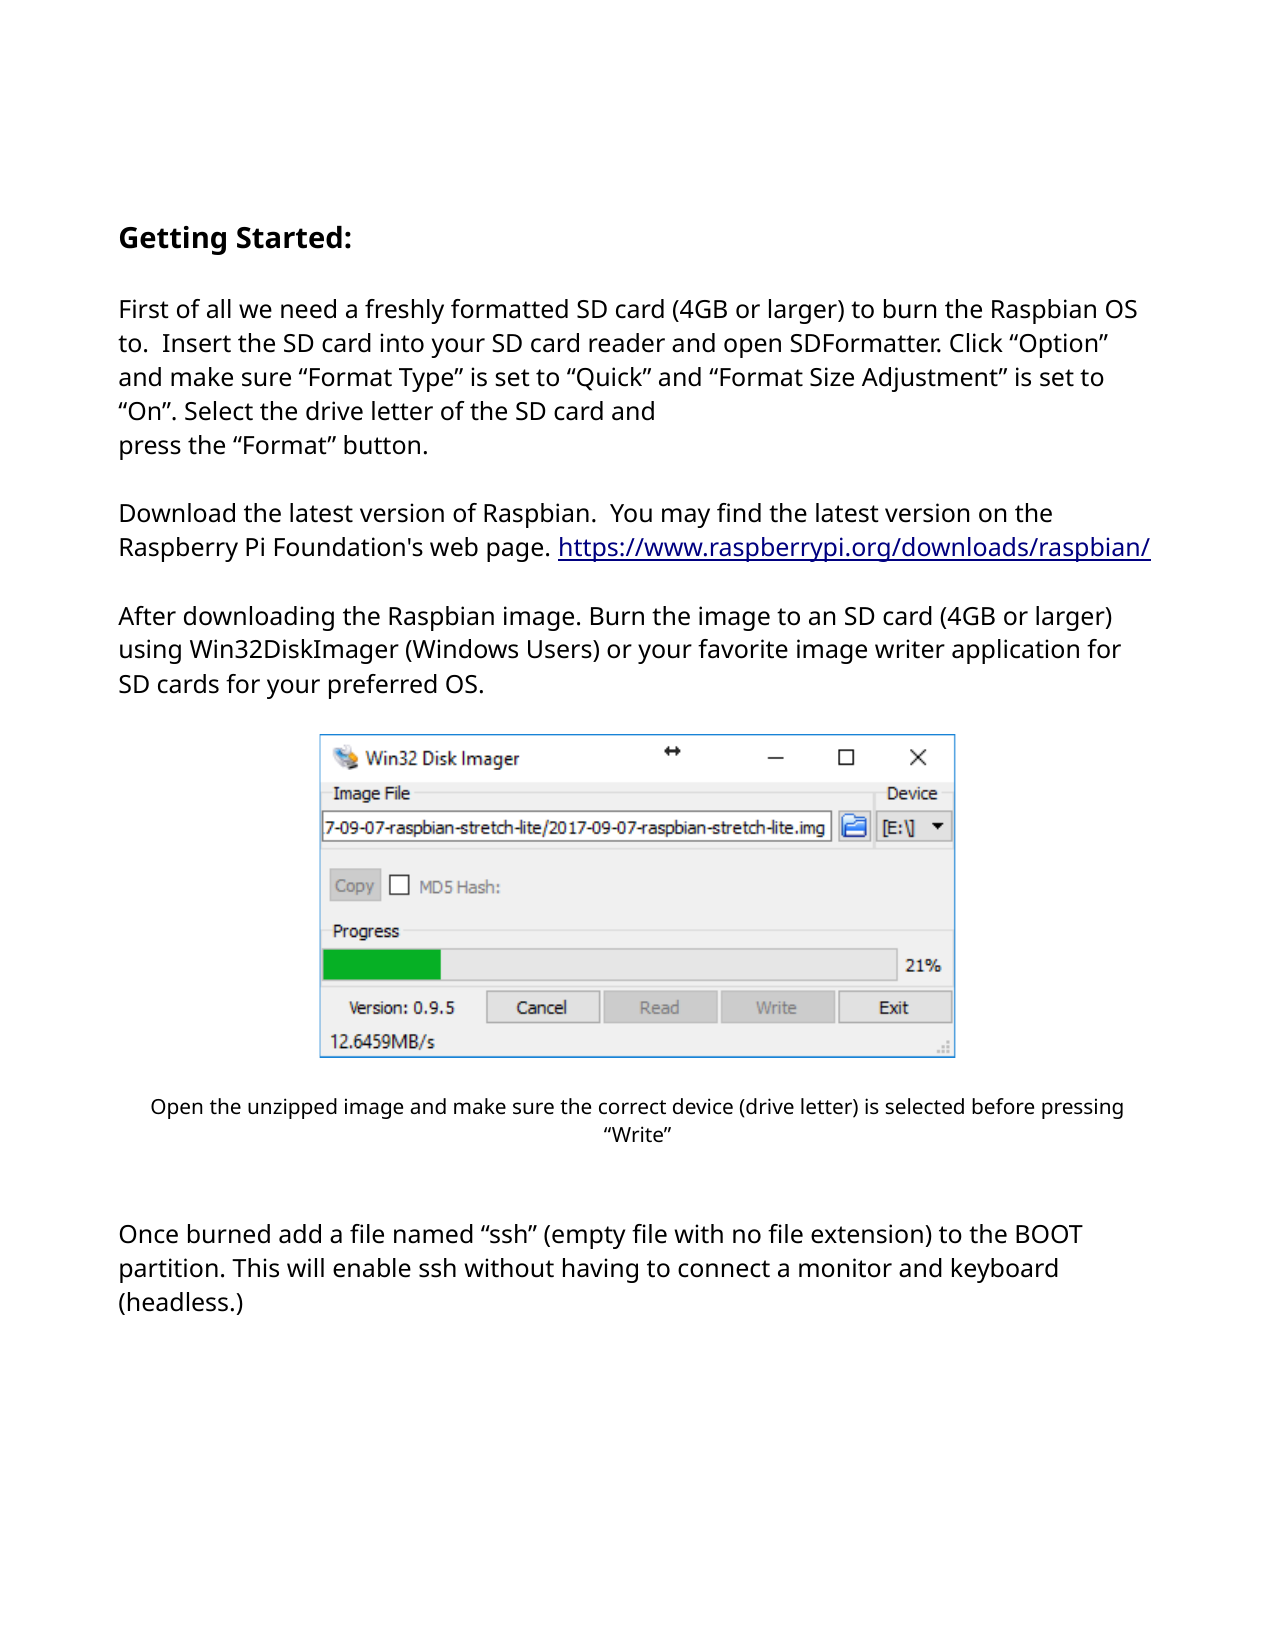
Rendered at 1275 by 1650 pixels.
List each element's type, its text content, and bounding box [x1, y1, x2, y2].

text Once burned add a file named “ssh” (empty file with no file extension) to the BOOT partition. This will enable ssh without having to connect a monitor and keyboard (headless.) [118, 1217, 1157, 1319]
text Getting Started: [118, 218, 1157, 257]
picture [319, 734, 956, 1058]
text press the “Format” button. [118, 428, 1157, 462]
text Open the unzipped image and make sure the correct device (drive letter) is selected before pressing “Write” [118, 1092, 1157, 1149]
text First of all we need a freshly formatted SD card (4GB or larger) to burn the Raspbian OS to. Insert the SD card into your SD card reader and open SDFormatter. Click “Option” and make sure “Format Type” is set to “Quick” and “Format Size Adjustment” is set to “On”. Select the drive letter of the SD card and [118, 292, 1157, 428]
text Download the latest version of Raspbian. You may find the latest version on the Raspberry Pi Foundation's web page. https://www.raspberrypi.org/downloads/raspbian/ [118, 496, 1157, 564]
text After downloading the Raspbian image. Burn the image to an SD card (4GB or larger) using Win32DiskImager (Windows Users) or your favorite image writer application for SD cards for your preferred OS. [118, 598, 1157, 700]
